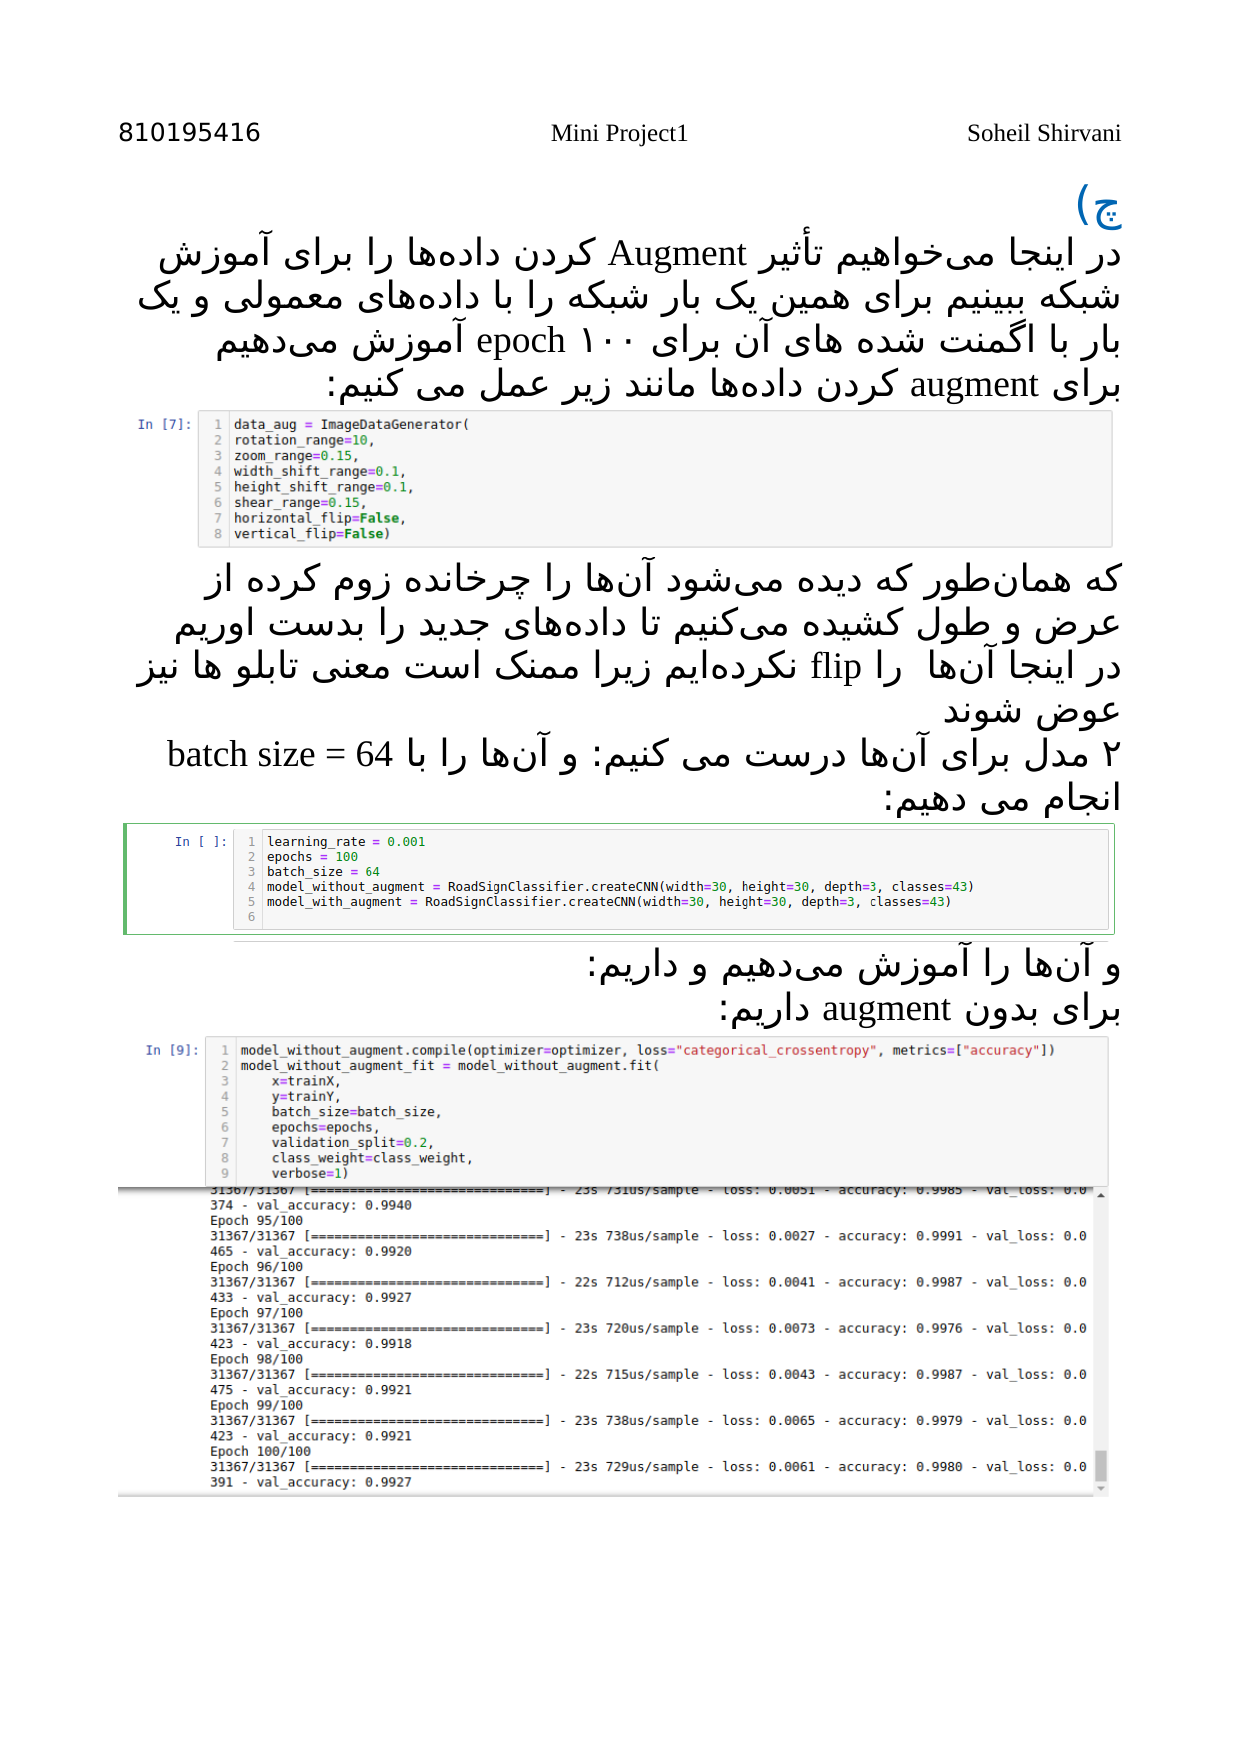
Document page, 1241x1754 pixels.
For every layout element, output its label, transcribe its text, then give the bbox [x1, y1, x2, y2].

text و آن‌ها را آموزش می‌دهیم و داریم: [118, 942, 1122, 985]
text چ) [118, 177, 1122, 230]
text برای augment کردن داده‌ها مانند زیر عمل می کنیم: [118, 362, 1122, 405]
text ۲ مدل برای آن‌ها درست می کنیم: و آن‌ها را با batch size = 64 انجام می دهیم: [118, 731, 1122, 818]
text که همان‌طور که دیده می‌شود آن‌ها را چرخانده زوم کرده از عرض و طول کشیده می‌کنیم تا داده‌های جدید را بدست اوریم [118, 557, 1122, 644]
picture [118, 405, 1123, 557]
picture [118, 1029, 1123, 1504]
picture [118, 818, 1123, 942]
text برای بدون augment داریم: [118, 985, 1122, 1029]
text در اینجا آن‌ها را flip نکرده‌ایم زیرا ممنک است معنی تابلو ها نیز عوض شوند [118, 644, 1122, 731]
text در اینجا می‌خواهیم تأثیر Augment کردن داده‌ها را برای آموزش شبکه ببینیم برای همین یک بار شبکه را با داده‌های معمولی و یک بار با اگمنت شده های آن برای ۱۰۰ epoch آموزش می‌دهیم [118, 230, 1122, 362]
